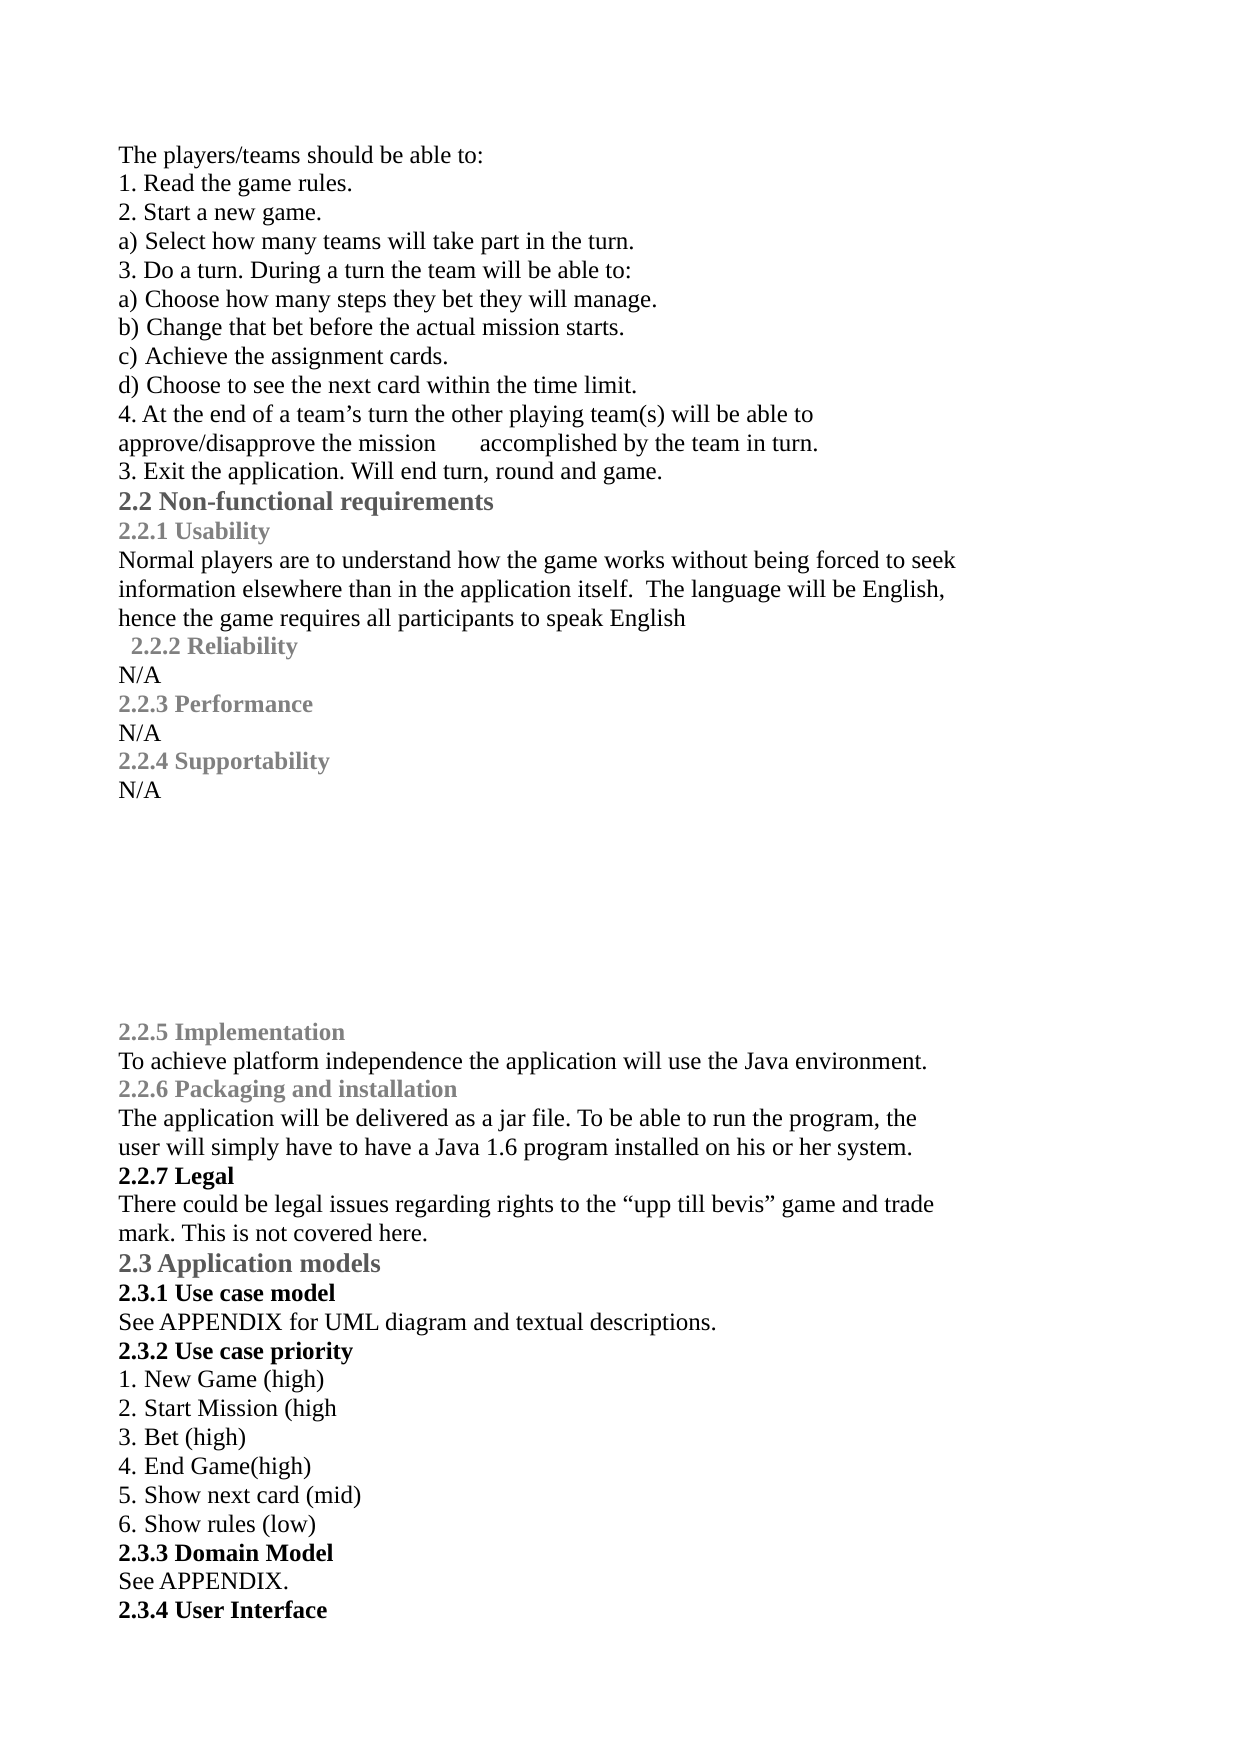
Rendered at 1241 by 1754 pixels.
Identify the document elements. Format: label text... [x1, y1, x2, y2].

text 3. Do a turn. During a turn the team will be able to: [118, 255, 1122, 283]
text 2.3.1 Use case model [118, 1278, 1122, 1307]
text 2.2.3 Performance [118, 689, 1122, 718]
text approve/disapprove the mission accomplished by the team in turn. [118, 428, 1122, 456]
text Normal players are to understand how the game works without being forced to seek [118, 545, 1122, 574]
text b) Change that bet before the actual mission starts. [118, 312, 1122, 341]
text a) Choose how many steps they bet they will manage. [118, 283, 1122, 312]
text 2. Start Mission (high [118, 1393, 1122, 1422]
text 2.2 Non-functional requirements [118, 485, 1122, 516]
text 1. New Game (high) [118, 1364, 1122, 1393]
text See APPENDIX. [118, 1566, 1122, 1595]
text The application will be delivered as a jar file. To be able to run the program, the [118, 1103, 1122, 1132]
text To achieve platform independence the application will use the Java environment. [118, 1046, 1122, 1074]
text 2.3.3 Domain Model [118, 1538, 1122, 1566]
text 5. Show next card (mid) [118, 1480, 1122, 1509]
text There could be legal issues regarding rights to the “upp till bevis” game and trade [118, 1189, 1122, 1218]
text 2.2.7 Legal [118, 1161, 1122, 1189]
text user will simply have to have a Java 1.6 program installed on his or her system. [118, 1132, 1122, 1161]
text N/A [118, 775, 1122, 804]
text 6. Show rules (low) [118, 1509, 1122, 1538]
text N/A [118, 660, 1122, 689]
text 2.2.4 Supportability [118, 746, 1122, 775]
text 3. Exit the application. Will end turn, round and game. [118, 456, 1122, 485]
text 2.2.2 Reliability [118, 631, 1122, 660]
text hence the game requires all participants to speak English [118, 603, 1122, 631]
text 2.2.6 Packaging and installation [118, 1074, 1122, 1103]
text N/A [118, 718, 1122, 746]
text a) Select how many teams will take part in the turn. [118, 226, 1122, 255]
text 4. At the end of a team’s turn the other playing team(s) will be able to [118, 399, 1122, 428]
text d) Choose to see the next card within the time limit. [118, 370, 1122, 399]
text See APPENDIX for UML diagram and textual descriptions. [118, 1307, 1122, 1336]
text The players/teams should be able to: [118, 140, 1122, 168]
text 2. Start a new game. [118, 197, 1122, 226]
text 1. Read the game rules. [118, 168, 1122, 197]
text c) Achieve the assignment cards. [118, 341, 1122, 370]
text 2.3.2 Use case priority [118, 1336, 1122, 1364]
text 3. Bet (high) [118, 1422, 1122, 1451]
text mark. This is not covered here. [118, 1218, 1122, 1247]
text 4. End Game(high) [118, 1451, 1122, 1480]
text information elsewhere than in the application itself. The language will be English, [118, 574, 1122, 603]
text 2.2.1 Usability [118, 516, 1122, 545]
text 2.3.4 User Interface [118, 1595, 1122, 1624]
text 2.2.5 Implementation [118, 1017, 1122, 1046]
text 2.3 Application models [118, 1247, 1122, 1278]
